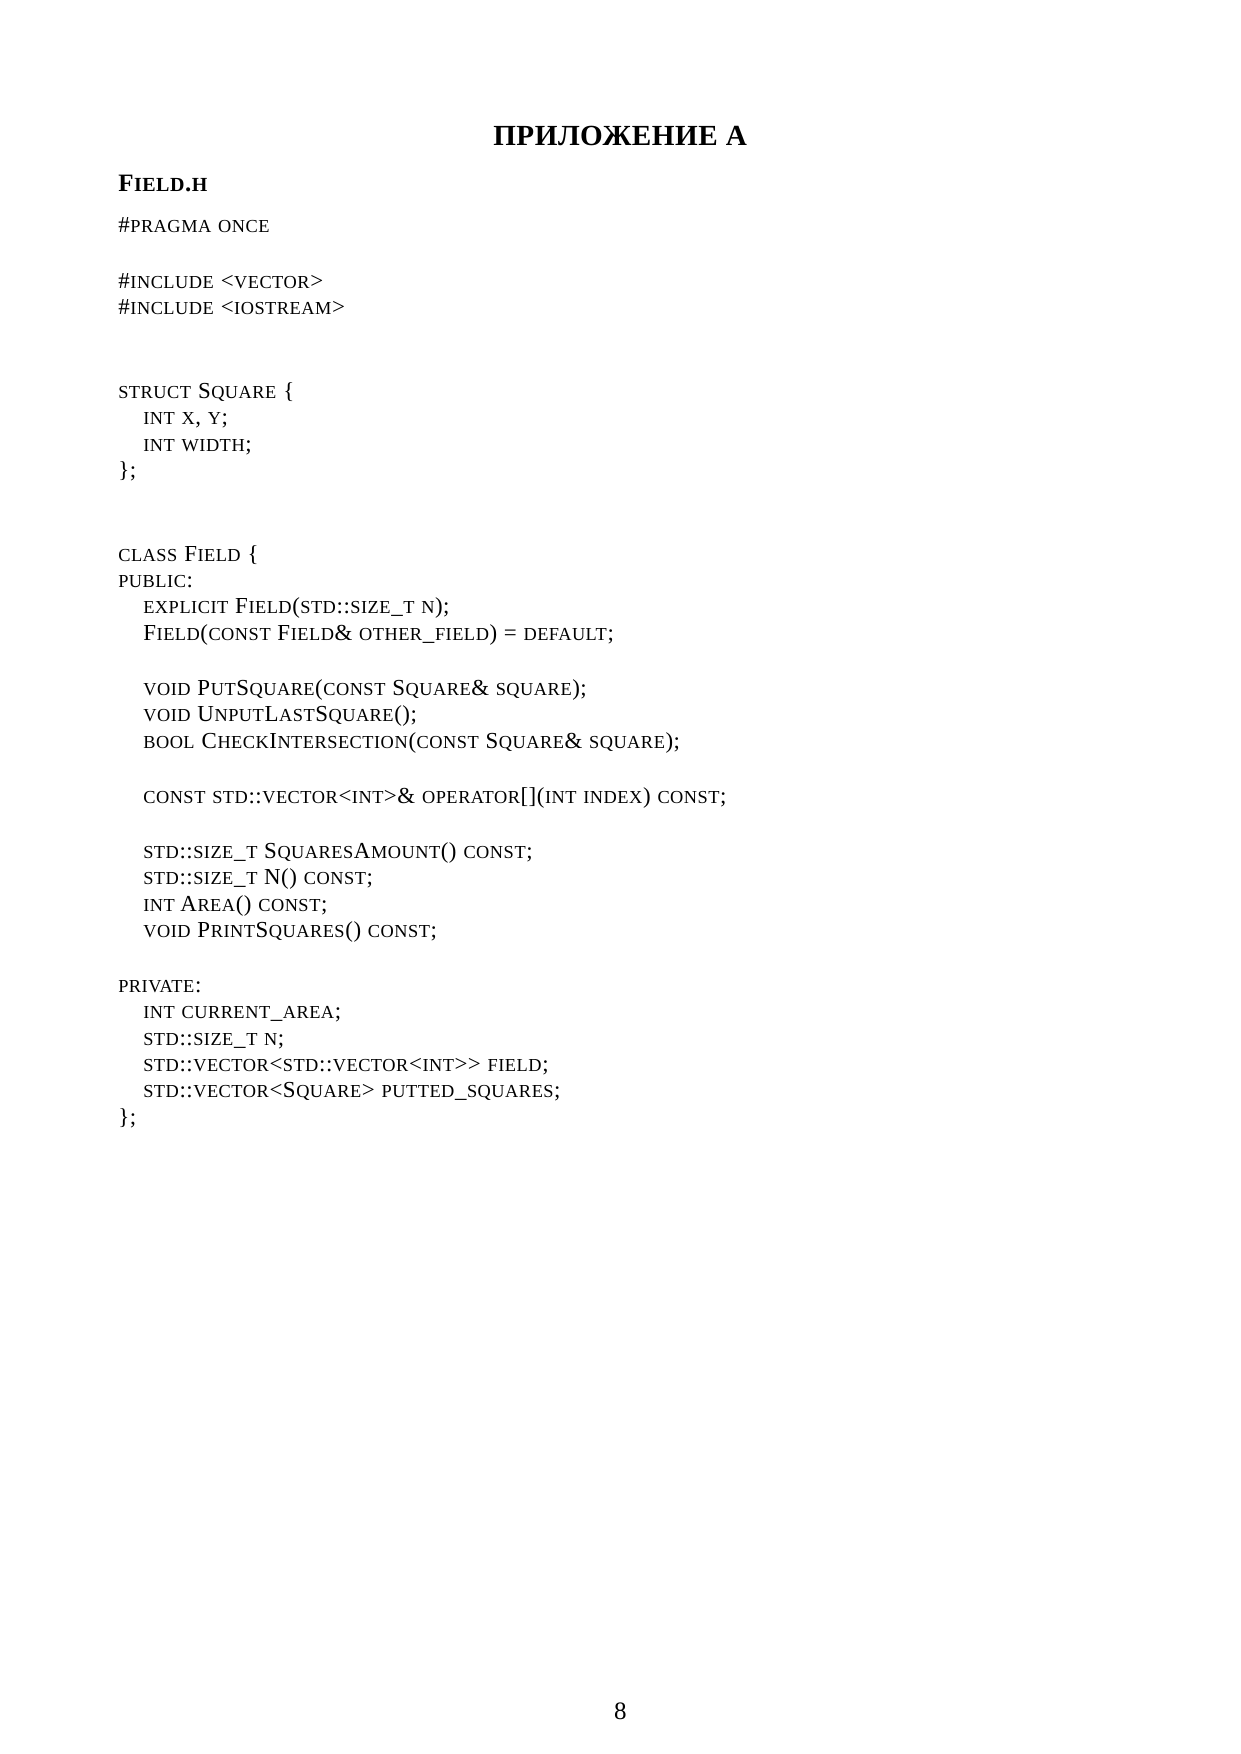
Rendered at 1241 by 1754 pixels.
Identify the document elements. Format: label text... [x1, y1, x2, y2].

text std::size_t SquaresAmount() const; [118, 837, 1122, 863]
text class Field { [118, 540, 1122, 566]
text Field.h [118, 168, 1122, 197]
text #include <vector> [118, 267, 1122, 293]
text std::vector<Square> putted_squares; [118, 1076, 1122, 1103]
text }; [118, 1103, 1122, 1129]
text Field(const Field& other_field) = default; [118, 619, 1122, 645]
text public: [118, 566, 1122, 592]
text #pragma once [118, 212, 1122, 238]
text void UnputLastSquare(); [118, 700, 1122, 727]
text int x, y; [118, 403, 1122, 429]
text int width; [118, 429, 1122, 456]
text #include <iostream> [118, 293, 1122, 319]
text }; [118, 456, 1122, 482]
text bool CheckIntersection(const Square& square); [118, 727, 1122, 753]
text std::vector<std::vector<int>> field; [118, 1050, 1122, 1076]
text void PrintSquares() const; [118, 916, 1122, 942]
text const std::vector<int>& operator[](int index) const; [118, 782, 1122, 808]
text std::size_t n; [118, 1024, 1122, 1050]
text int Area() const; [118, 889, 1122, 916]
text ПРИЛОЖЕНИЕ А [118, 118, 1122, 152]
text int current_area; [118, 997, 1122, 1024]
text struct Square { [118, 377, 1122, 403]
text void PutSquare(const Square& square); [118, 674, 1122, 700]
text private: [118, 971, 1122, 997]
text explicit Field(std::size_t n); [118, 592, 1122, 619]
text std::size_t N() const; [118, 863, 1122, 889]
